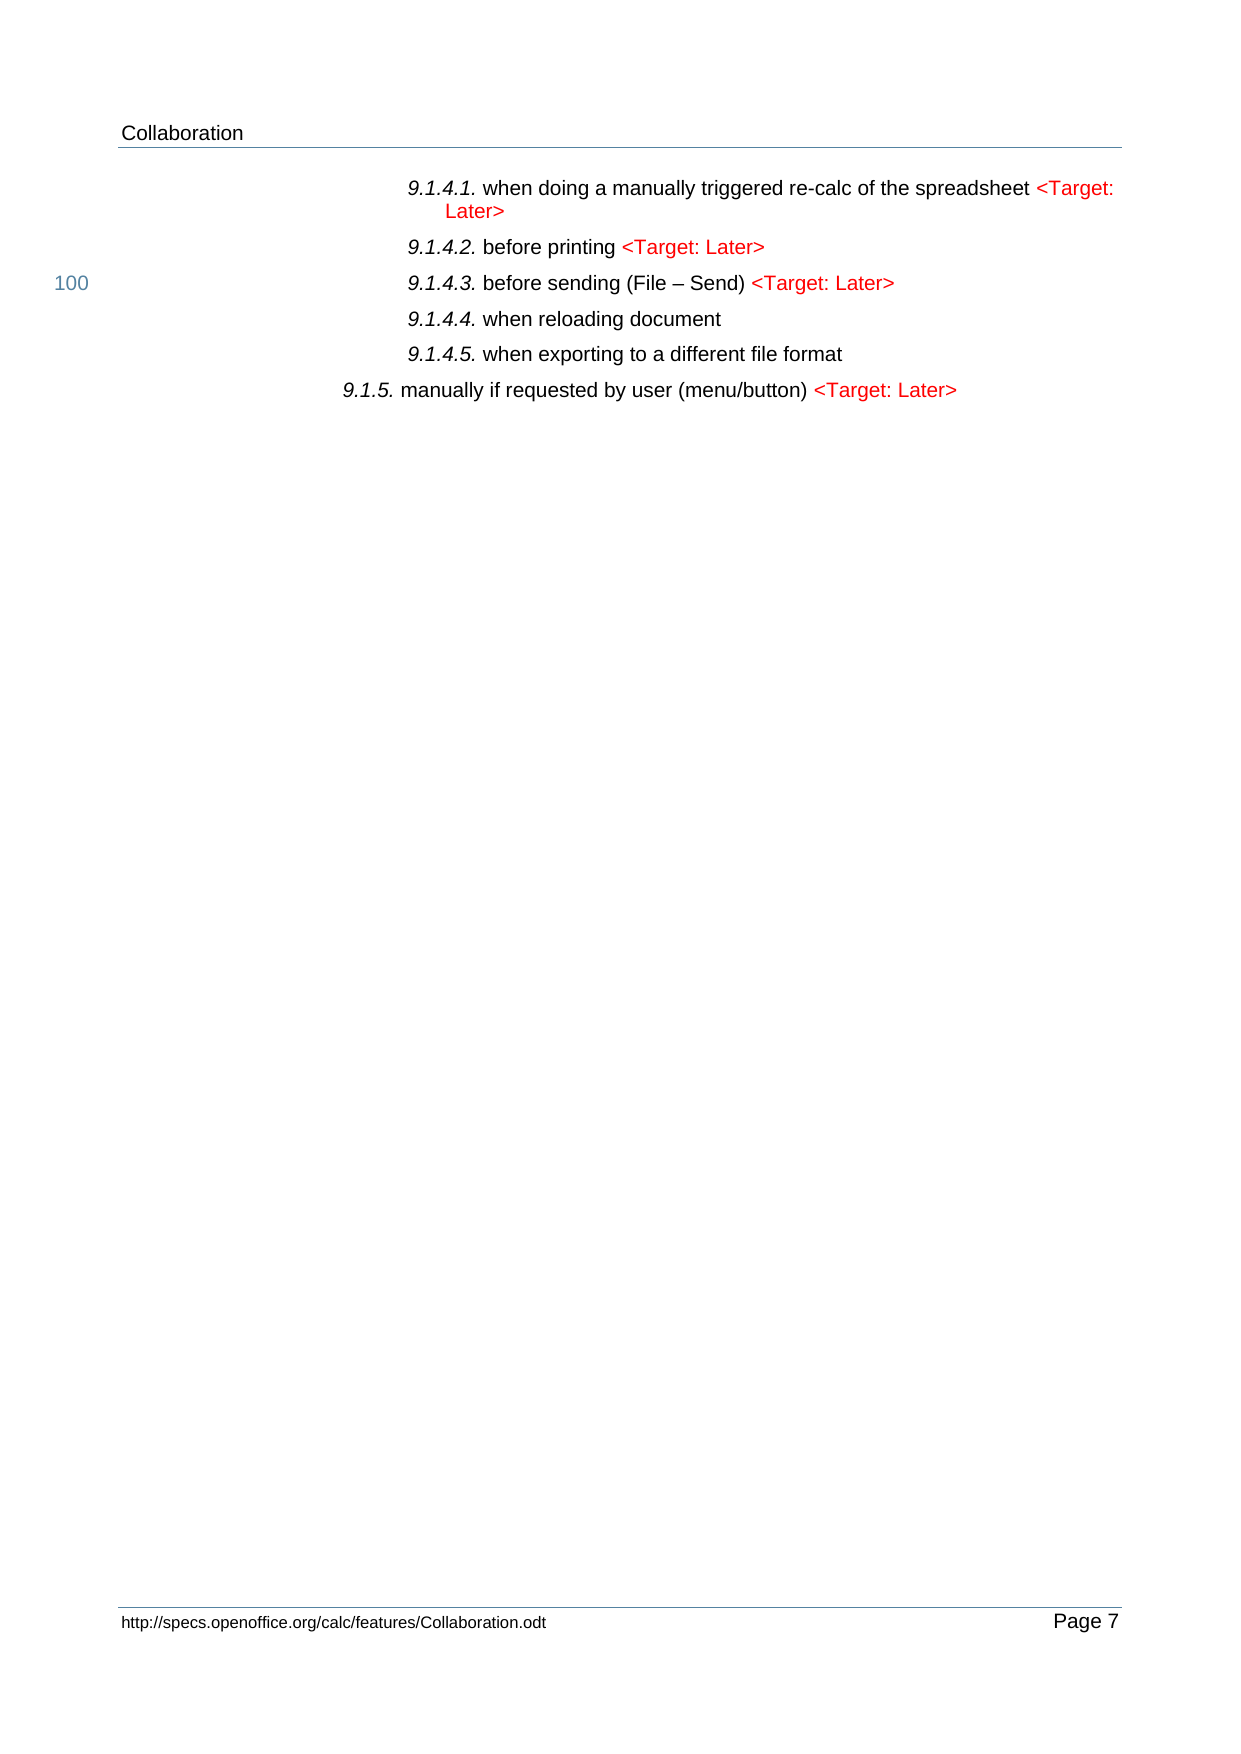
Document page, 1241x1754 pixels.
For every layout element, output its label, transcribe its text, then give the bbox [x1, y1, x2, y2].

list before sending (File – Send) <Target: Later> [407, 271, 1122, 295]
list when exporting to a different file format [407, 343, 1122, 366]
list when reloading document [407, 307, 1122, 330]
list before printing <Target: Later> [407, 236, 1122, 259]
list manually if requested by user (menu/button) <Target: Later> [342, 379, 1122, 402]
list when doing a manually triggered re-calc of the spreadsheet <Target: Later> [407, 177, 1122, 223]
